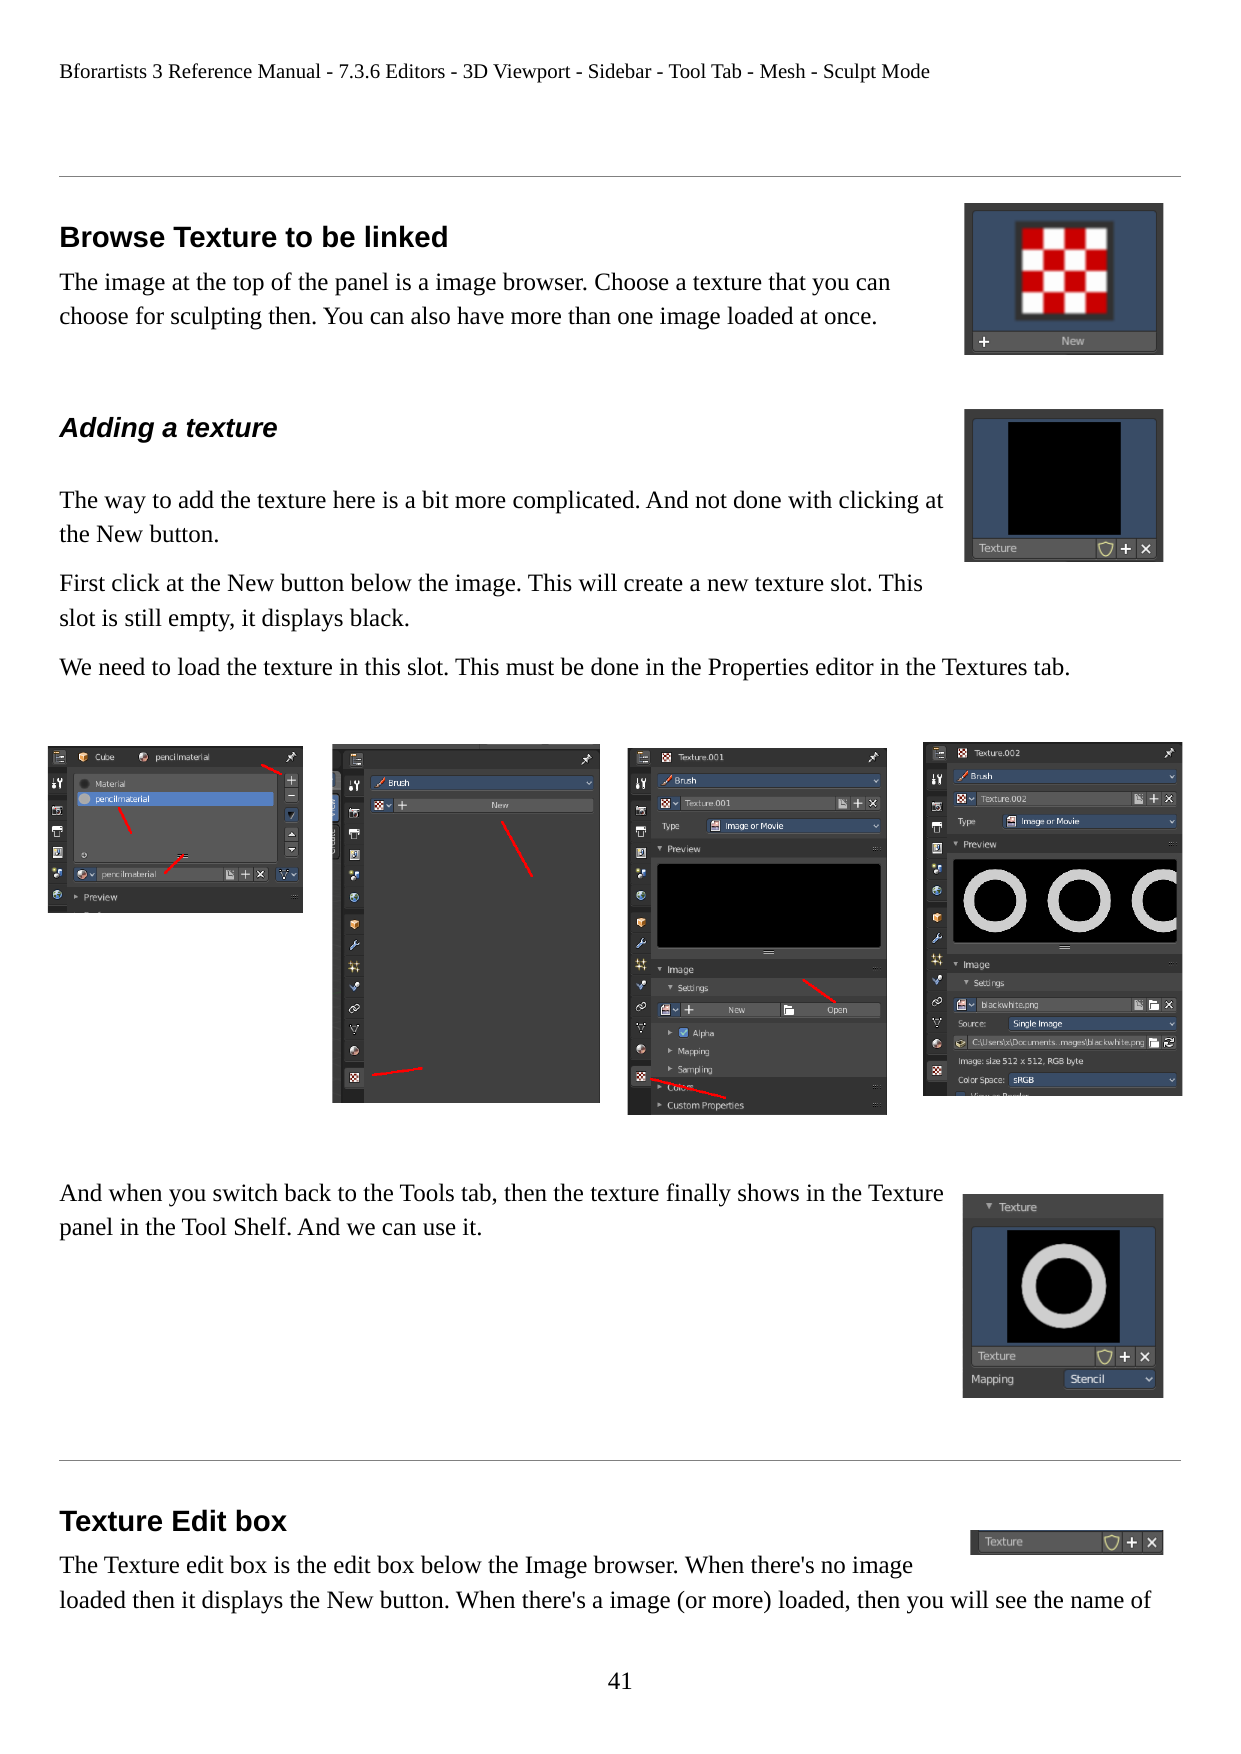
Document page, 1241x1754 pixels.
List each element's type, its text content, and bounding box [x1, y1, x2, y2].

picture [962, 1194, 1164, 1398]
text We need to load the texture in this slot. This must be done in the Properties editor in the Textures tab. [59, 652, 1181, 681]
subtitle Texture Edit box [59, 1504, 1181, 1538]
text The image at the top of the panel is a image browser. Choose a texture that you can choose for sculpting then. You can also have more than one image loaded at once. [59, 267, 964, 330]
picture [923, 742, 1183, 1096]
text And when you switch back to the Tools tab, then the texture finally shows in the Texture panel in the Tool Shelf. And we can use it. [59, 1178, 1181, 1241]
picture [332, 744, 600, 1103]
picture [970, 1530, 1164, 1555]
subtitle Adding a texture [59, 412, 964, 444]
text First click at the New button below the image. This will create a new texture slot. This slot is still empty, it displays black. [59, 568, 1181, 632]
picture [47, 746, 303, 913]
subtitle [1164, 412, 1181, 444]
picture [627, 748, 887, 1115]
subtitle Browse Texture to be linked [59, 220, 964, 254]
text The way to add the texture here is a bit more complicated. And not done with clicking at the New button. [59, 485, 964, 548]
picture [964, 409, 1164, 562]
subtitle [1164, 220, 1181, 254]
text The Texture edit box is the edit box below the Image browser. When there's no image loaded then it displays the New button. When there's a image (or more) loaded, then you will see the name of [59, 1551, 1181, 1614]
picture [964, 203, 1164, 355]
